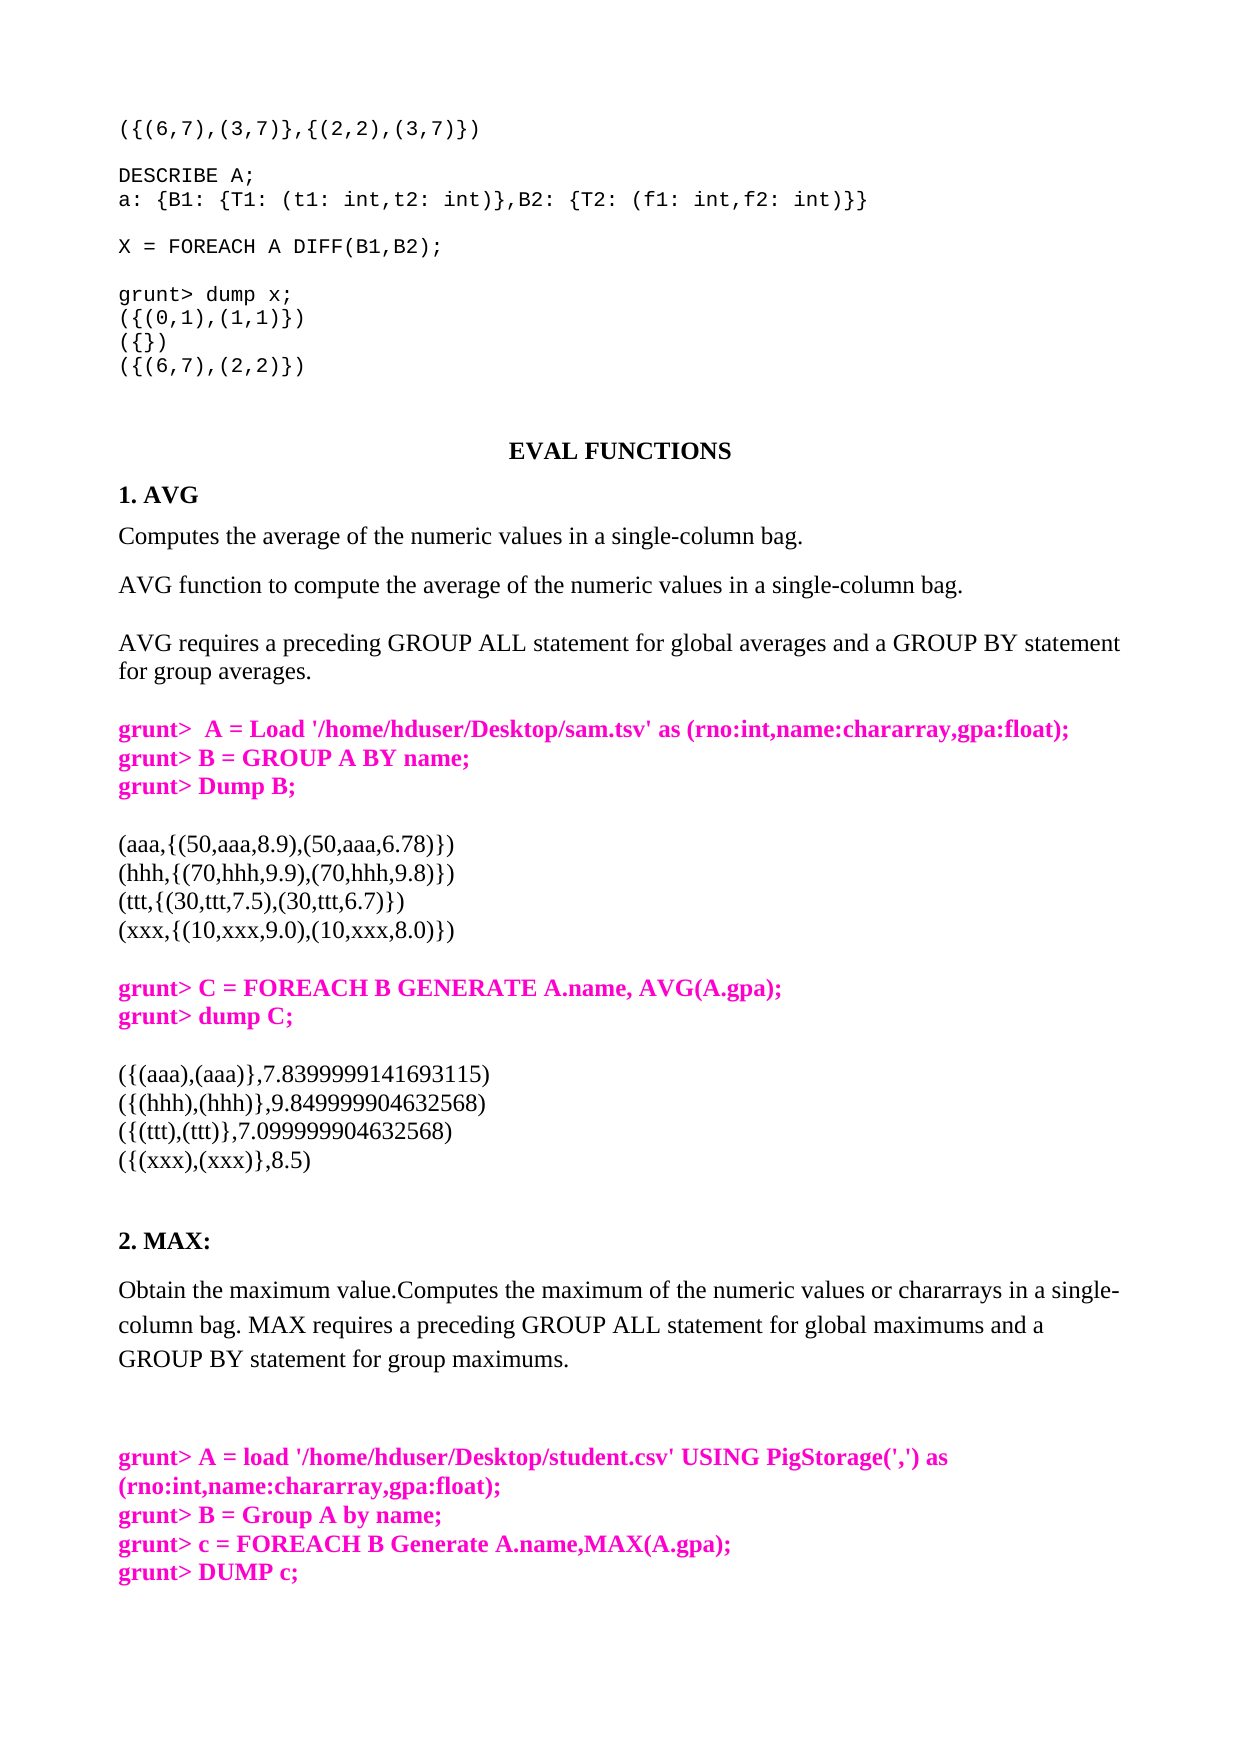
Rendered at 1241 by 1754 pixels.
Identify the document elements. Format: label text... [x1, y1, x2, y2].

text a: {B1: {T1: (t1: int,t2: int)},B2: {T2: (f1: int,f2: int)}} [118, 189, 1122, 213]
text grunt> B = GROUP A BY name; [118, 743, 1122, 771]
text (hhh,{(70,hhh,9.9),(70,hhh,9.8)}) [118, 858, 1122, 886]
text AVG function to compute the average of the numeric values in a single-column bag. [118, 570, 1122, 599]
text ({(ttt),(ttt)},7.099999904632568) [118, 1116, 1122, 1145]
text ({(hhh),(hhh)},9.849999904632568) [118, 1088, 1122, 1116]
subtitle 1. AVG [118, 480, 1122, 508]
text grunt> Dump B; [118, 771, 1122, 800]
text AVG requires a preceding GROUP ALL statement for global averages and a GROUP BY statement for group averages. [118, 628, 1122, 685]
text ({(6,7),(2,2)}) [118, 354, 1122, 378]
text 2. MAX: [118, 1226, 1122, 1255]
text (xxx,{(10,xxx,9.0),(10,xxx,8.0)}) [118, 915, 1122, 944]
text grunt> A = load '/home/hduser/Desktop/student.csv' USING PigStorage(',') as (rno:int,name:chararray,gpa:float); [118, 1442, 1122, 1500]
text ({(aaa),(aaa)},7.8399999141693115) [118, 1059, 1122, 1088]
text grunt> B = Group A by name; [118, 1500, 1122, 1529]
text grunt> dump x; [118, 284, 1122, 307]
text ({(xxx),(xxx)},8.5) [118, 1145, 1122, 1174]
text grunt> dump C; [118, 1001, 1122, 1030]
text ({(0,1),(1,1)}) [118, 307, 1122, 331]
text DESCRIBE A; [118, 165, 1122, 189]
text X = FOREACH A DIFF(B1,B2); [118, 236, 1122, 260]
text (ttt,{(30,ttt,7.5),(30,ttt,6.7)}) [118, 886, 1122, 915]
text Obtain the maximum value.Computes the maximum of the numeric values or chararrays in a single-column bag. MAX requires a preceding GROUP ALL statement for global maximums and a GROUP BY statement for group maximums. [118, 1275, 1122, 1373]
text grunt> C = FOREACH B GENERATE A.name, AVG(A.gpa); [118, 973, 1122, 1001]
text (aaa,{(50,aaa,8.9),(50,aaa,6.78)}) [118, 829, 1122, 858]
text ({(6,7),(3,7)},{(2,2),(3,7)}) [118, 118, 1122, 142]
text grunt> c = FOREACH B Generate A.name,MAX(A.gpa); [118, 1529, 1122, 1557]
text Computes the average of the numeric values in a single-column bag. [118, 521, 1122, 550]
text grunt> DUMP c; [118, 1557, 1122, 1586]
text ({}) [118, 331, 1122, 354]
text grunt> A = Load '/home/hduser/Desktop/sam.tsv' as (rno:int,name:chararray,gpa:float); [118, 714, 1122, 743]
text EVAL FUNCTIONS [118, 436, 1122, 465]
